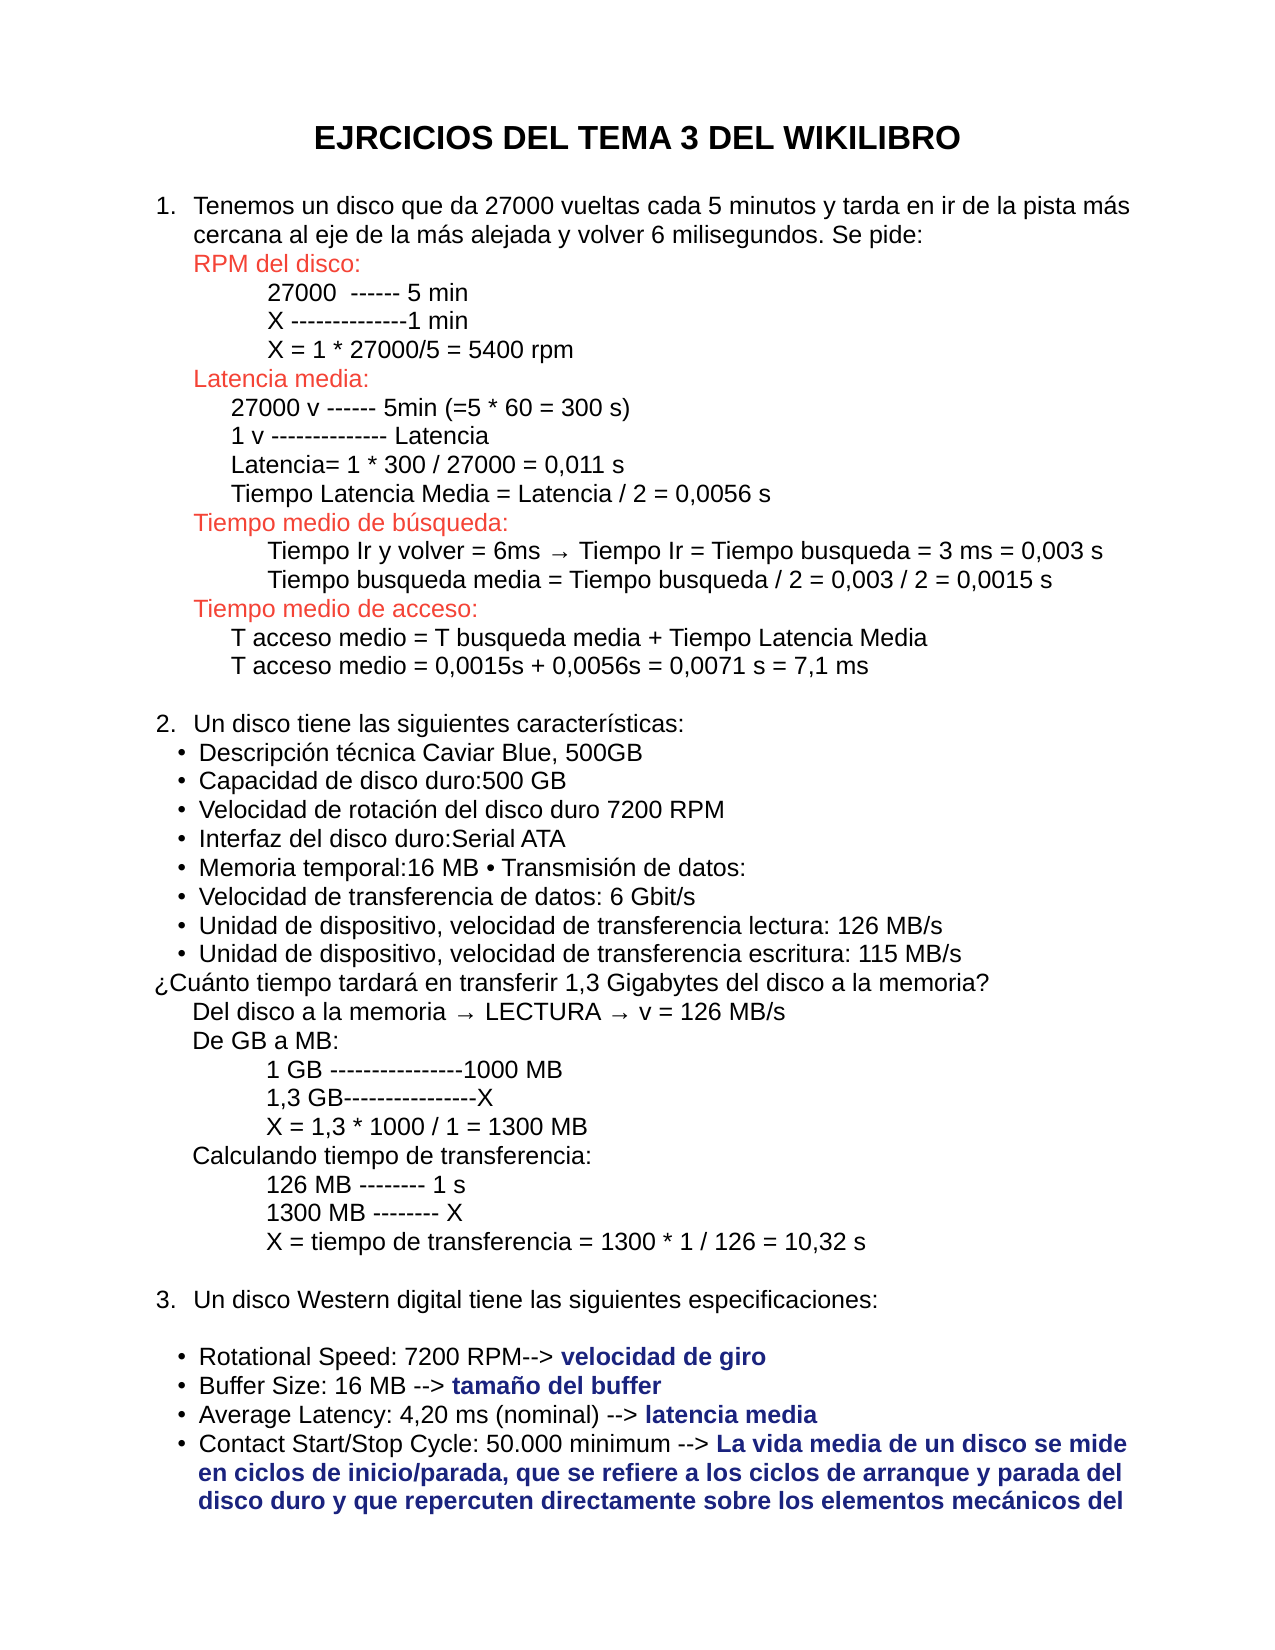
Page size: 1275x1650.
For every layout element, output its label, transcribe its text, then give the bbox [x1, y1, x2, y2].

list Un disco tiene las siguientes características: [156, 709, 1157, 737]
list Velocidad de transferencia de datos: 6 Gbit/s [177, 882, 1157, 911]
text Del disco a la memoria → LECTURA → v = 126 MB/s [118, 997, 1157, 1026]
list Tiempo medio de acceso: [156, 594, 1157, 622]
list T acceso medio = 0,0015s + 0,0056s = 0,0071 s = 7,1 ms [193, 651, 1157, 680]
text X = 1,3 * 1000 / 1 = 1300 MB [118, 1112, 1157, 1141]
list Average Latency: 4,20 ms (nominal) --> latencia media [177, 1400, 1157, 1429]
list Velocidad de rotación del disco duro 7200 RPM [177, 795, 1157, 824]
list Buffer Size: 16 MB --> tamaño del buffer [177, 1371, 1157, 1400]
list Interfaz del disco duro:Serial ATA [177, 824, 1157, 853]
list Un disco Western digital tiene las siguientes especificaciones: [156, 1284, 1157, 1313]
list Contact Start/Stop Cycle: 50.000 minimum --> La vida media de un disco se mide en ciclos de inicio/parada, que se refiere a los ciclos de arranque y parada del disco duro y que repercuten directamente sobre los elementos mecánicos del [177, 1429, 1157, 1515]
list T acceso medio = T busqueda media + Tiempo Latencia Media [193, 622, 1157, 651]
list Rotational Speed: 7200 RPM--> velocidad de giro [177, 1342, 1157, 1371]
text ¿Cuánto tiempo tardará en transferir 1,3 Gigabytes del disco a la memoria? [118, 968, 1157, 997]
list 27000 v ------ 5min (=5 * 60 = 300 s) 1 v -------------- Latencia Latencia= 1 * 300 / 27000 = 0,011 s Tiempo Latencia Media = Latencia / 2 = 0,0056 s [193, 392, 1157, 507]
list Descripción técnica Caviar Blue, 500GB [177, 737, 1157, 766]
list Capacidad de disco duro:500 GB [177, 766, 1157, 795]
text 1 GB ----------------1000 MB [118, 1054, 1157, 1083]
text X = tiempo de transferencia = 1300 * 1 / 126 = 10,32 s [118, 1227, 1157, 1256]
subtitle EJRCICIOS DEL TEMA 3 DEL WIKILIBRO [118, 118, 1157, 157]
list Memoria temporal:16 MB • Transmisión de datos: [177, 853, 1157, 882]
text Calculando tiempo de transferencia: [118, 1141, 1157, 1169]
list Unidad de dispositivo, velocidad de transferencia escritura: 115 MB/s [177, 939, 1157, 968]
text 126 MB -------- 1 s [118, 1169, 1157, 1198]
list Tiempo medio de búsqueda: Tiempo Ir y volver = 6ms → Tiempo Ir = Tiempo busqueda = 3 ms = 0,003 s Tiempo busqueda media = Tiempo busqueda / 2 = 0,003 / 2 = 0,0015 s [156, 507, 1157, 594]
list Tenemos un disco que da 27000 vueltas cada 5 minutos y tarda en ir de la pista más cercana al eje de la más alejada y volver 6 milisegundos. Se pide: RPM del disco: 27000 ------ 5 min X --------------1 min X = 1 * 27000/5 = 5400 rpm Latencia media: [156, 191, 1157, 392]
text 1300 MB -------- X [118, 1198, 1157, 1227]
text De GB a MB: [118, 1026, 1157, 1054]
text 1,3 GB----------------X [118, 1083, 1157, 1112]
list Unidad de dispositivo, velocidad de transferencia lectura: 126 MB/s [177, 911, 1157, 939]
